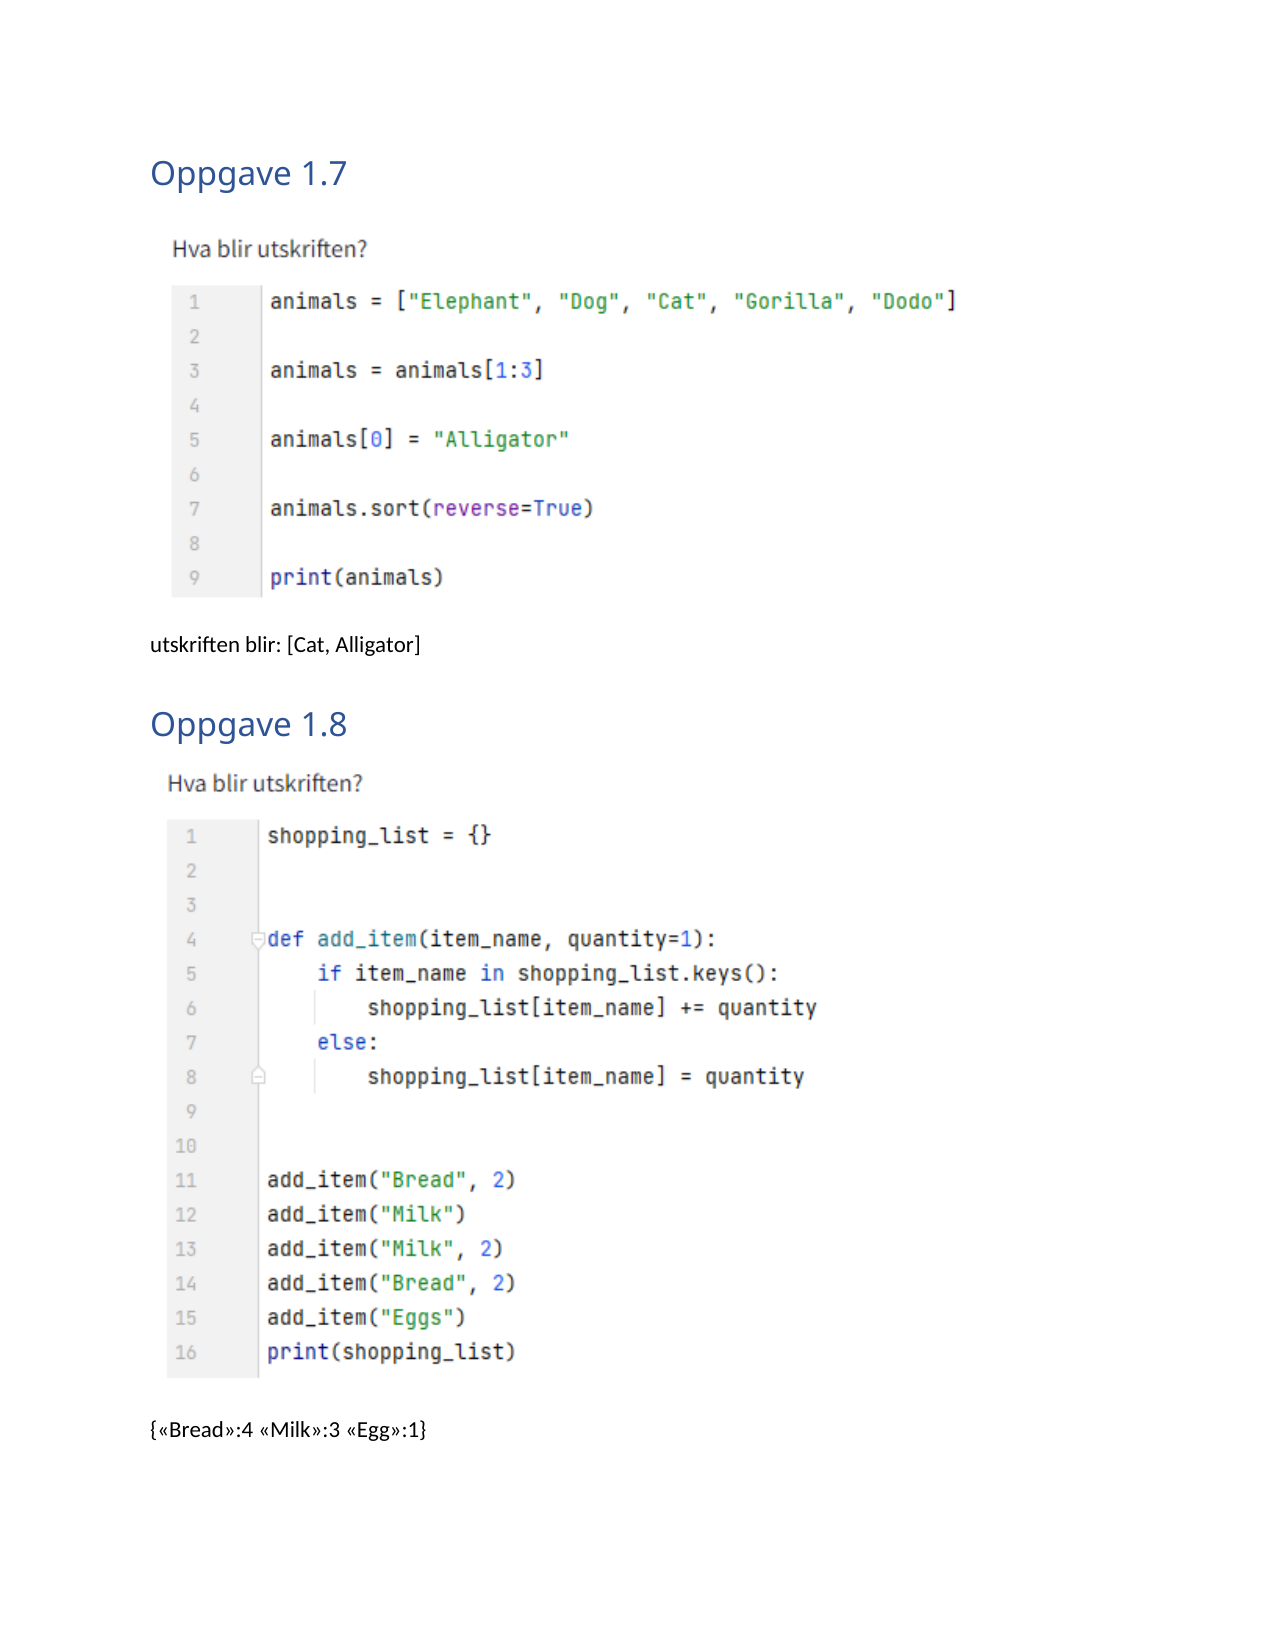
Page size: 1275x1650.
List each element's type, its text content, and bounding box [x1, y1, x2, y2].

text {«Bread»:4 «Milk»:3 «Egg»:1} [150, 1415, 1125, 1443]
text utskriften blir: [Cat, Alligator] [150, 198, 1125, 658]
subtitle Oppgave 1.8 [150, 701, 1125, 746]
subtitle Oppgave 1.7 [150, 150, 1125, 195]
